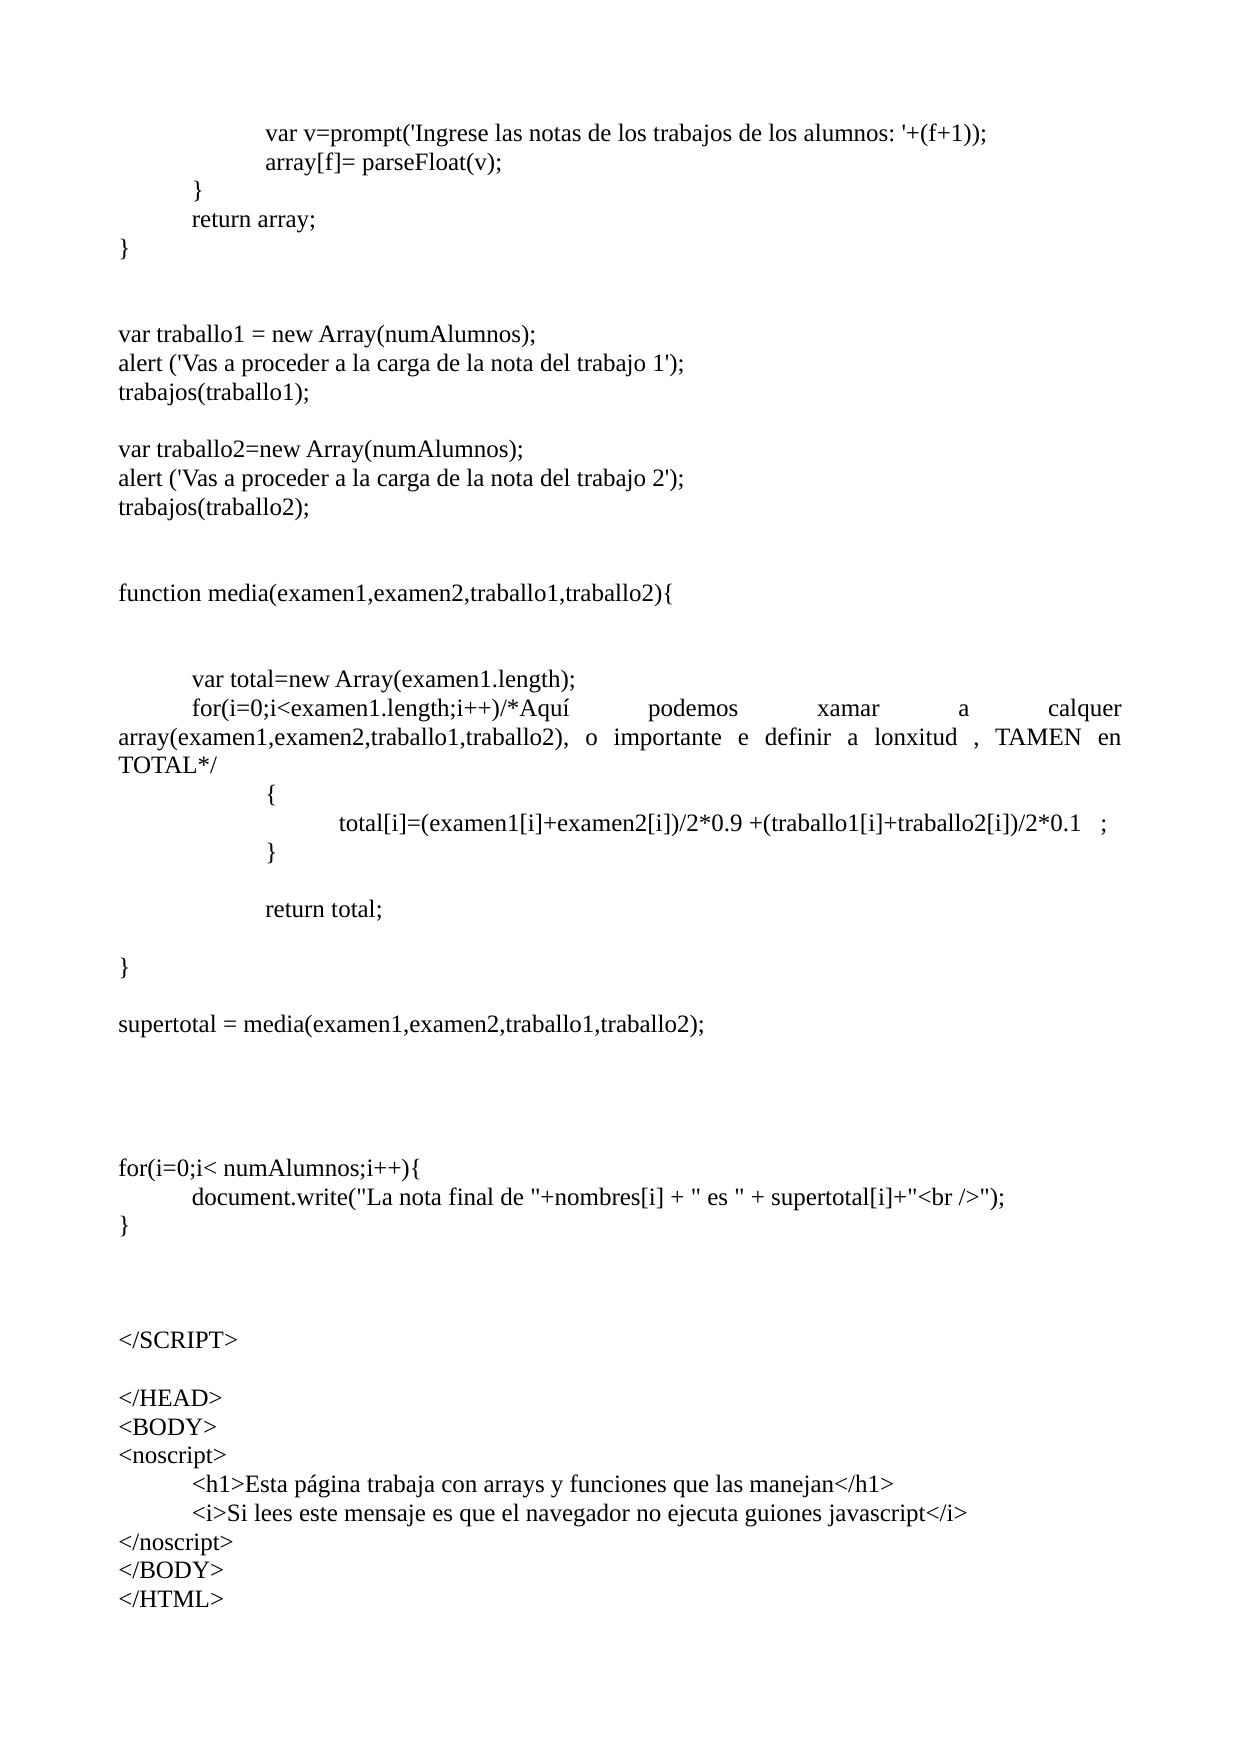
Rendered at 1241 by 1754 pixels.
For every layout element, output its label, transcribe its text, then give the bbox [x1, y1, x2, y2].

text alert ('Vas a proceder a la carga de la nota del trabajo 1'); [118, 348, 1122, 377]
text </BODY> [118, 1556, 1122, 1584]
text } [118, 176, 1122, 204]
text <BODY> [118, 1412, 1122, 1441]
text { [118, 779, 1122, 808]
text var traballo1 = new Array(numAlumnos); [118, 319, 1122, 348]
text } [118, 1211, 1122, 1239]
text </HTML> [118, 1584, 1122, 1613]
text </noscript> [118, 1527, 1122, 1556]
text total[i]=(examen1[i]+examen2[i])/2*0.9 +(traballo1[i]+traballo2[i])/2*0.1 ; [118, 808, 1122, 837]
text for(i=0;i< numAlumnos;i++){ [118, 1153, 1122, 1182]
text var total=new Array(examen1.length); [118, 664, 1122, 693]
text <i>Si lees este mensaje es que el navegador no ejecuta guiones javascript</i> [118, 1498, 1122, 1527]
text supertotal = media(examen1,examen2,traballo1,traballo2); [118, 1009, 1122, 1038]
text } [118, 952, 1122, 981]
text <noscript> [118, 1441, 1122, 1469]
text function media(examen1,examen2,traballo1,traballo2){ [118, 578, 1122, 607]
text for(i=0;i<examen1.length;i++)/*Aquí podemos xamar a calquer array(examen1,examen2,traballo1,traballo2), o importante e definir a lonxitud , TAMEN en TOTAL*/ [118, 693, 1122, 779]
text } [118, 233, 1122, 262]
text trabajos(traballo2); [118, 492, 1122, 521]
text <h1>Esta página trabaja con arrays y funciones que las manejan</h1> [118, 1469, 1122, 1498]
text trabajos(traballo1); [118, 377, 1122, 406]
text } [118, 837, 1122, 866]
text var traballo2=new Array(numAlumnos); [118, 434, 1122, 463]
text </HEAD> [118, 1383, 1122, 1412]
text return array; [118, 204, 1122, 233]
text alert ('Vas a proceder a la carga de la nota del trabajo 2'); [118, 463, 1122, 492]
text </SCRIPT> [118, 1326, 1122, 1354]
text return total; [118, 894, 1122, 923]
text var v=prompt('Ingrese las notas de los trabajos de los alumnos: '+(f+1)); [118, 118, 1122, 147]
text document.write("La nota final de "+nombres[i] + " es " + supertotal[i]+"<br />"); [118, 1182, 1122, 1211]
text array[f]= parseFloat(v); [118, 147, 1122, 176]
